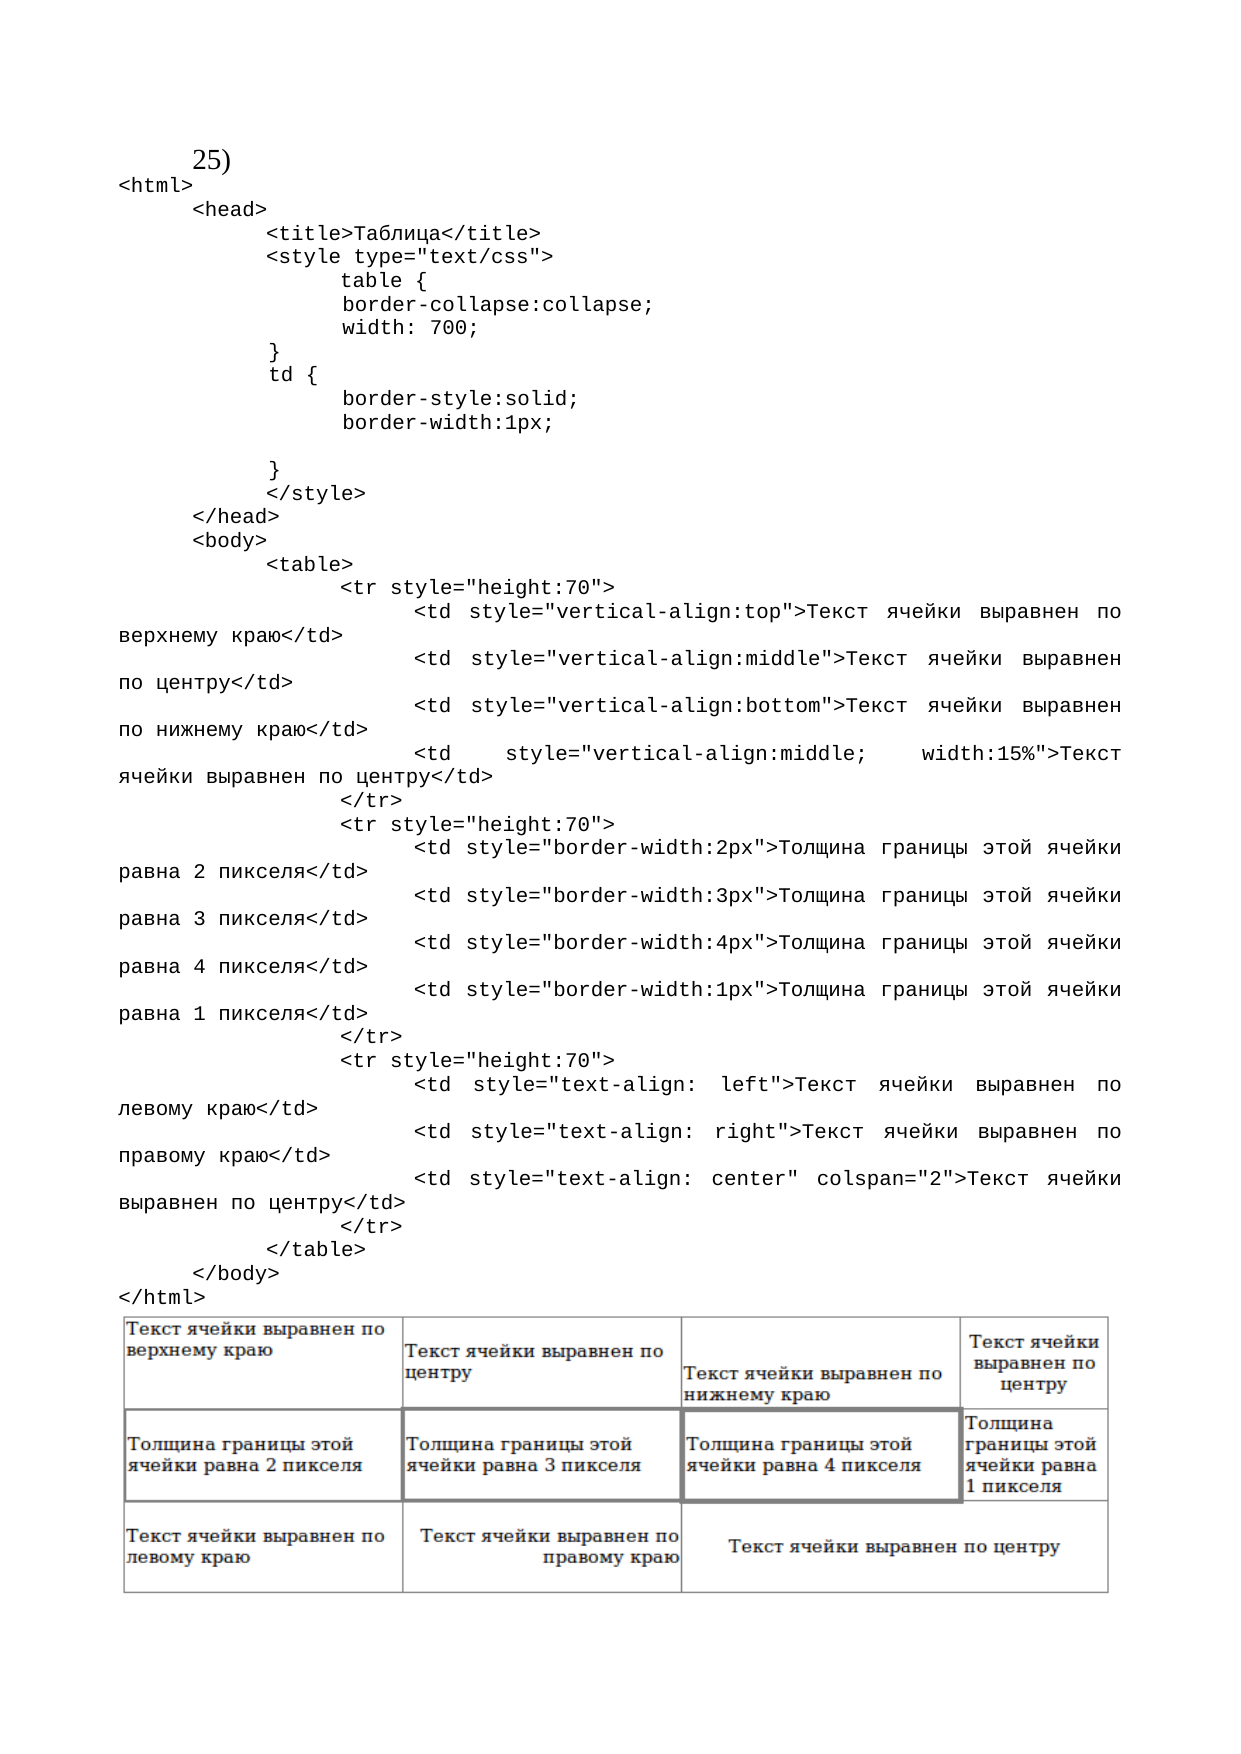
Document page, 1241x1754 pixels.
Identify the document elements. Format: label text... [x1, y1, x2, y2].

text <tr style="height:70"> [118, 577, 1122, 601]
text <td style="text-align: center" colspan="2">Текст ячейки выравнен по центру</td> [118, 1168, 1122, 1216]
text </tr> [118, 790, 1122, 814]
text <title>Таблица</title> [118, 223, 1122, 246]
text </tr> [118, 1027, 1122, 1050]
text td { [118, 364, 1122, 388]
text <head> [118, 199, 1122, 223]
text </body> [118, 1263, 1122, 1287]
text border-width:1px; [118, 412, 1122, 435]
text width: 700; [118, 317, 1122, 341]
text } [118, 459, 1122, 483]
text 25) [118, 142, 1122, 175]
text <td style="text-align: right">Текст ячейки выравнен по правому краю</td> [118, 1121, 1122, 1168]
picture [118, 1310, 1123, 1605]
text <td style="vertical-align:top">Текст ячейки выравнен по верхнему краю</td> [118, 601, 1122, 648]
text <tr style="height:70"> [118, 814, 1122, 837]
text <td style="vertical-align:middle">Текст ячейки выравнен по центру</td> [118, 648, 1122, 696]
text <tr style="height:70"> [118, 1050, 1122, 1074]
text </html> [118, 1287, 1122, 1310]
text </table> [118, 1239, 1122, 1263]
text <table> [118, 554, 1122, 577]
text <td style="border-width:4px">Толщина границы этой ячейки равна 4 пикселя</td> [118, 932, 1122, 979]
text <td style="text-align: left">Текст ячейки выравнен по левому краю</td> [118, 1074, 1122, 1121]
text <td style="vertical-align:bottom">Текст ячейки выравнен по нижнему краю</td> [118, 696, 1122, 743]
text <style type="text/css"> [118, 246, 1122, 270]
text <td style="border-width:1px">Толщина границы этой ячейки равна 1 пикселя</td> [118, 979, 1122, 1027]
text <body> [118, 530, 1122, 554]
text </style> [118, 483, 1122, 506]
text <td style="border-width:2px">Толщина границы этой ячейки равна 2 пикселя</td> [118, 837, 1122, 885]
text <td style="border-width:3px">Толщина границы этой ячейки равна 3 пикселя</td> [118, 885, 1122, 932]
text </head> [118, 506, 1122, 530]
text <td style="vertical-align:middle; width:15%">Текст ячейки выравнен по центру</td> [118, 743, 1122, 790]
text <html> [118, 175, 1122, 199]
text </tr> [118, 1216, 1122, 1239]
text border-collapse:collapse; [118, 293, 1122, 317]
text border-style:solid; [118, 388, 1122, 412]
text } [118, 341, 1122, 364]
text table { [118, 270, 1122, 293]
